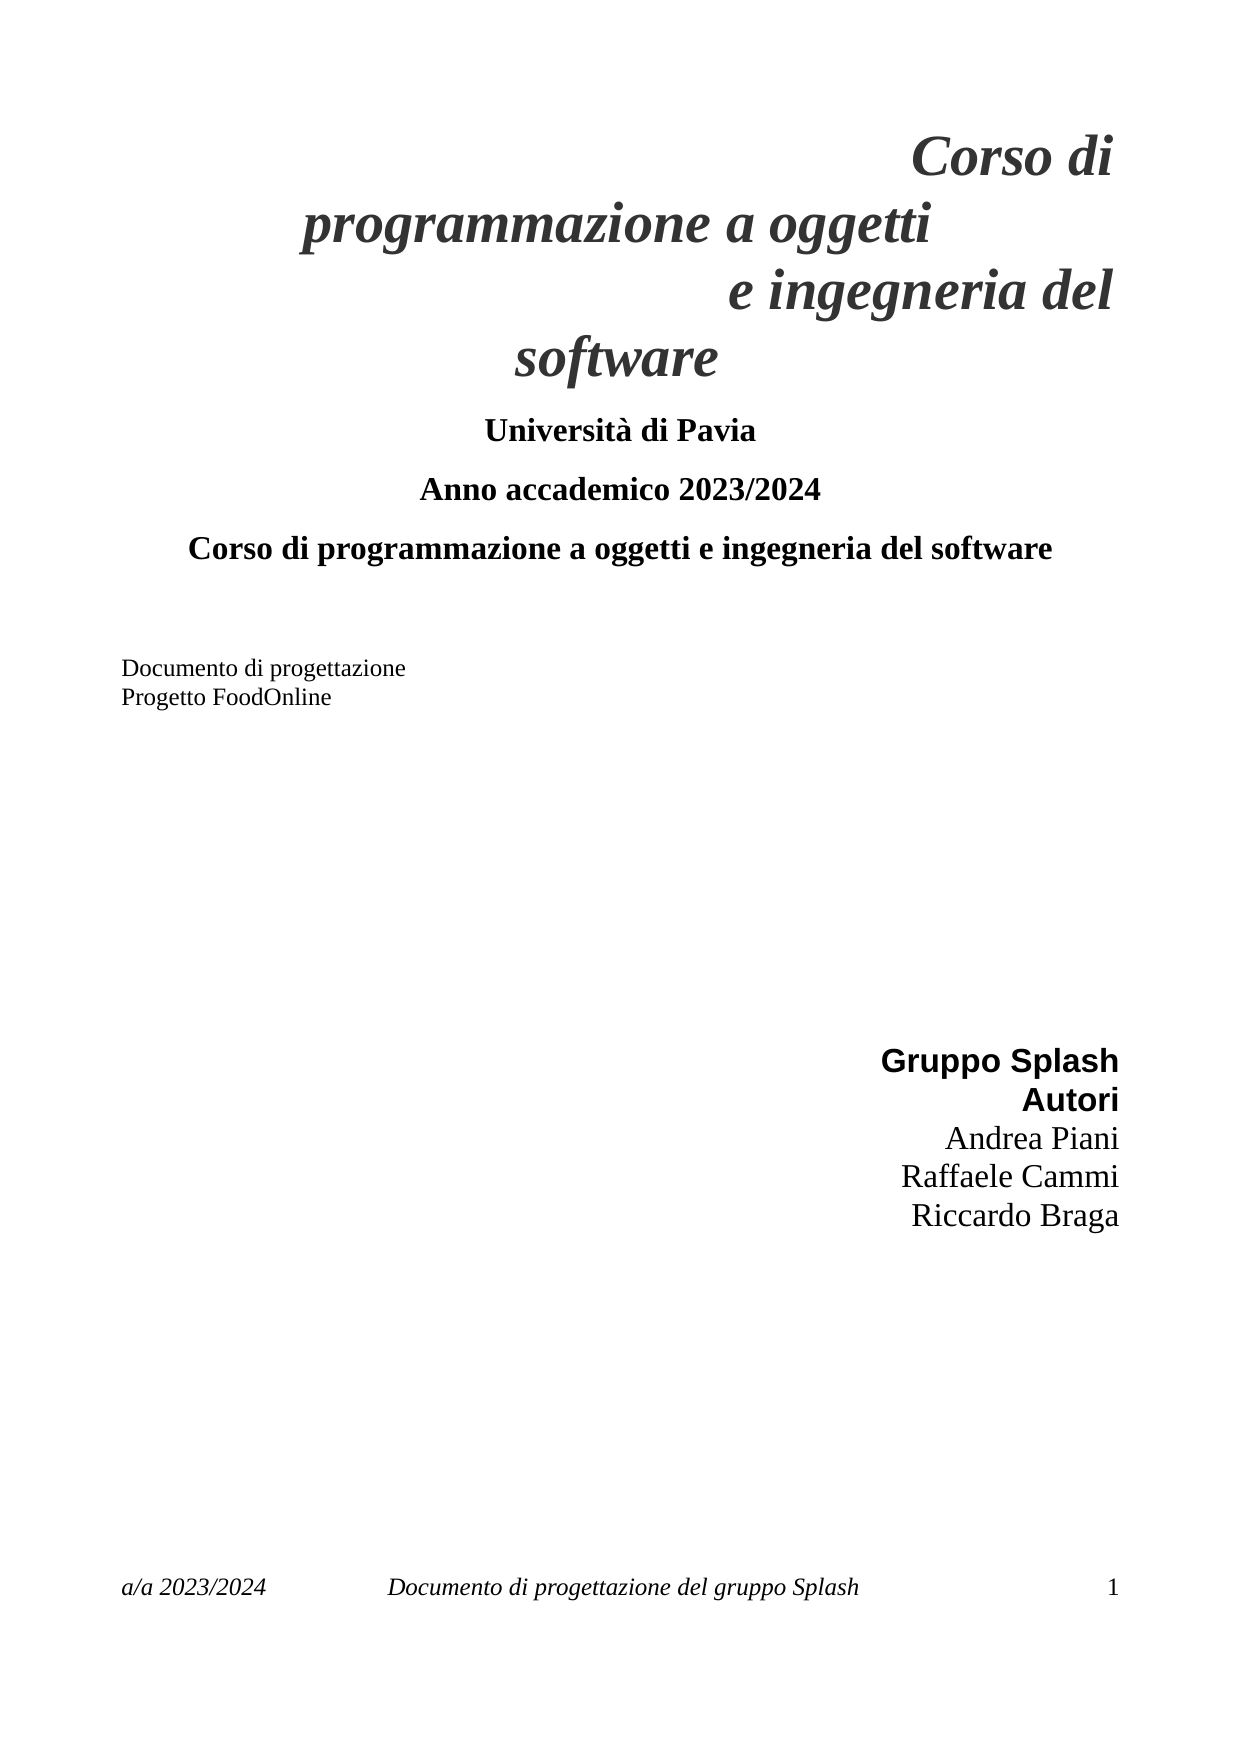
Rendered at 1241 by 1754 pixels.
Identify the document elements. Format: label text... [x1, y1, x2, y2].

text Progetto FoodOnline [121, 682, 1119, 711]
text Autori [121, 1080, 1119, 1118]
text Raffaele Cammi [121, 1157, 1119, 1195]
text Gruppo Splash [121, 1041, 1119, 1080]
subtitle Corso di programmazione a oggetti e ingegneria del software [121, 529, 1119, 567]
text Documento di progettazione [121, 653, 1119, 682]
subtitle Anno accademico 2023/2024 [121, 469, 1119, 508]
subtitle Università di Pavia [121, 410, 1119, 449]
text Andrea Piani [121, 1118, 1119, 1157]
text Riccardo Braga [121, 1195, 1119, 1233]
